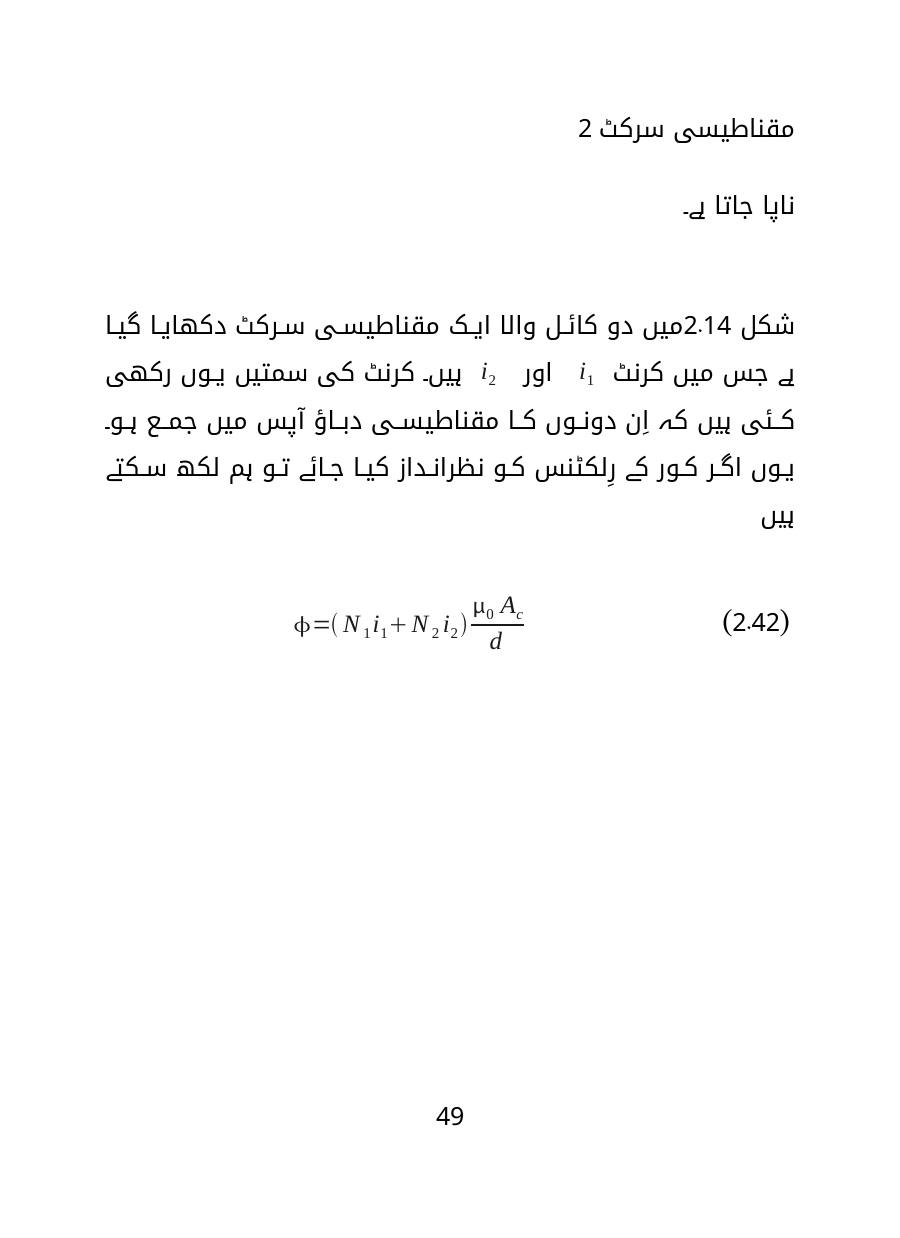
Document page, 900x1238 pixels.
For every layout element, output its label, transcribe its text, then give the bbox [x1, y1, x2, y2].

table_header (2.42) [705, 586, 795, 672]
text ناپا جاتا ہے۔ [105, 182, 795, 230]
text شکل 2.14میں دو کائل والا ایک مقناطیسی سرکٹ دکھایا گیا ہے جس میں کرنٹ اور ہیں۔ کرنٹ کی سمتیں یوں رکھی کئی ہیں کہ اِن دونوں کا مقناطیسی دباؤ آپس میں جمع ہو۔ یوں اگر کور کے رِلکٹنس کو نظرانداز کیا جائے تو ہم لکھ سکتے ہیں [105, 302, 795, 539]
table_header [105, 586, 704, 672]
